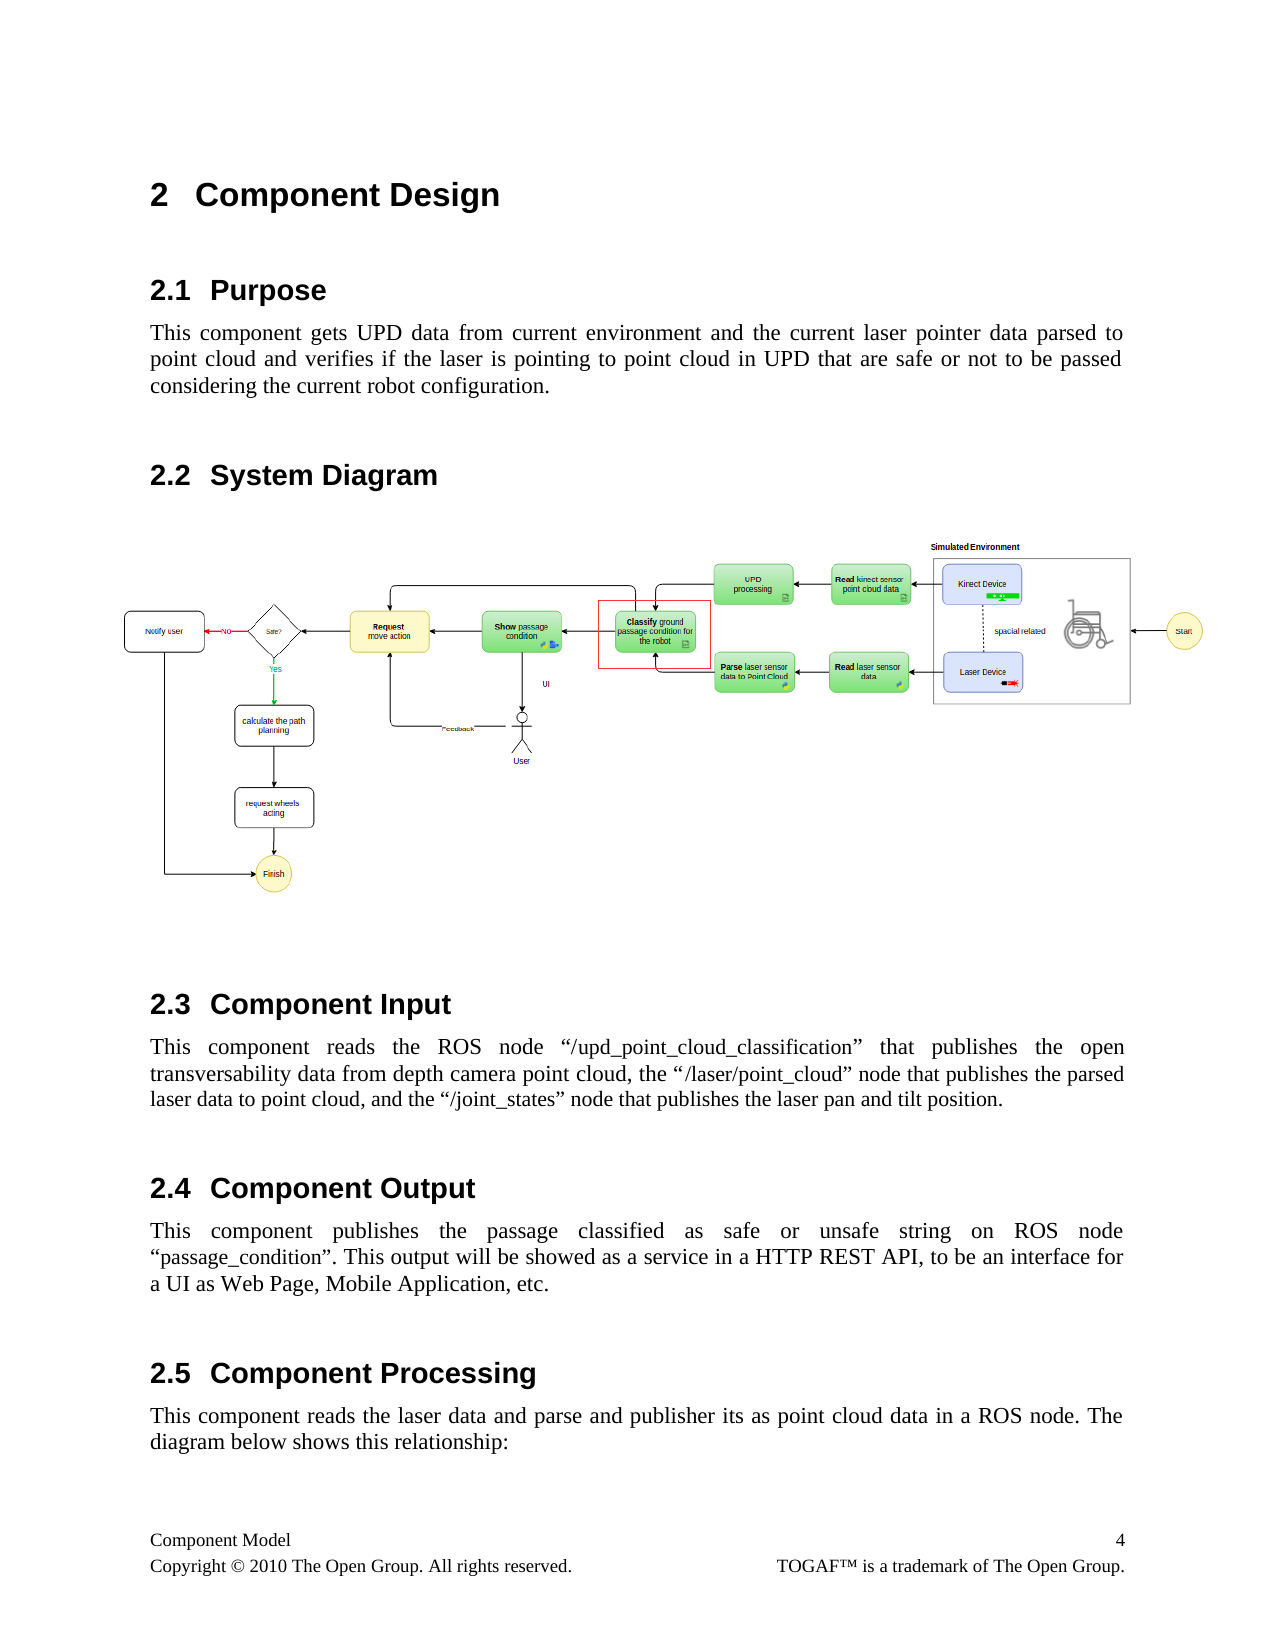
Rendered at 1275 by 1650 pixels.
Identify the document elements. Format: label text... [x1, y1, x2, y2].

subtitle Component Design [150, 175, 1125, 213]
subtitle Purpose [150, 273, 1125, 307]
subtitle Component Input [150, 987, 1125, 1021]
subtitle System Diagram [150, 458, 1125, 491]
text This component gets UPD data from current environment and the current laser pointer data parsed to point cloud and verifies if the laser is pointing to point cloud in UPD that are safe or not to be passed considering the current robot configuration. [150, 319, 1125, 398]
picture [119, 530, 1208, 902]
text This component publishes the passage classified as safe or unsafe string on ROS node “passage_condition”. This output will be showed as a service in a HTTP REST API, to be an interface for a UI as Web Page, Mobile Application, etc. [150, 1217, 1125, 1296]
text This component reads the ROS node “/upd_point_cloud_classification” that publishes the open transversability data from depth camera point cloud, the “/laser/point_cloud” node that publishes the parsed laser data to point cloud, and the “/joint_states” node that publishes the laser pan and tilt position. [150, 1033, 1125, 1111]
subtitle Component Output [150, 1171, 1125, 1204]
text This component reads the laser data and parse and publisher its as point cloud data in a ROS node. The diagram below shows this relationship: [150, 1402, 1125, 1454]
subtitle Component Processing [150, 1356, 1125, 1389]
